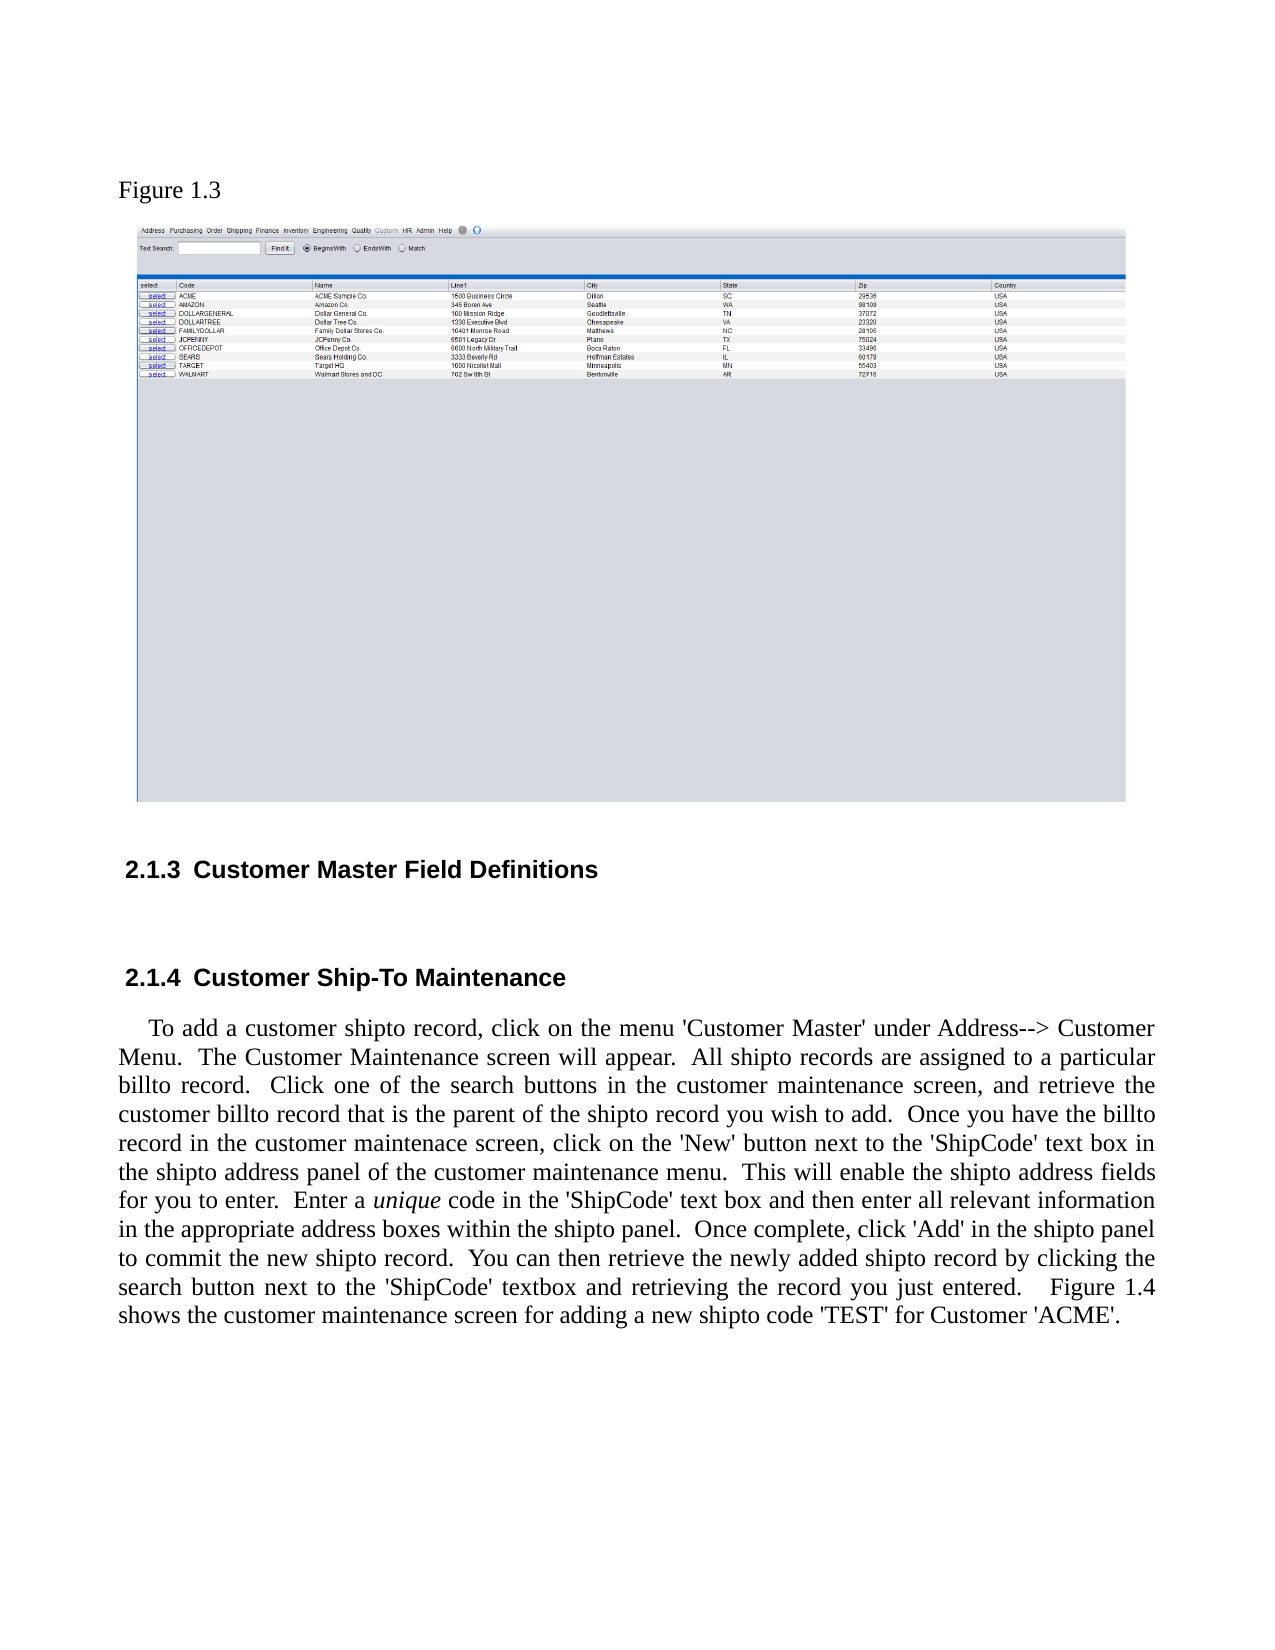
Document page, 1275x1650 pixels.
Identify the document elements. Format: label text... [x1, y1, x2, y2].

text Figure 1.3 [118, 176, 1157, 204]
picture [136, 226, 1126, 802]
text To add a customer shipto record, click on the menu 'Customer Master' under Address--> Customer Menu. The Customer Maintenance screen will appear. All shipto records are assigned to a particular billto record. Click one of the search buttons in the customer maintenance screen, and retrieve the customer billto record that is the parent of the shipto record you wish to add. Once you have the billto record in the customer maintenace screen, click on the 'New' button next to the 'ShipCode' text box in the shipto address panel of the customer maintenance menu. This will enable the shipto address fields for you to enter. Enter a unique code in the 'ShipCode' text box and then enter all relevant information in the appropriate address boxes within the shipto panel. Once complete, click 'Add' in the shipto panel to commit the new shipto record. You can then retrieve the newly added shipto record by clicking the search button next to the 'ShipCode' textbox and retrieving the record you just entered. Figure 1.4 shows the customer maintenance screen for adding a new shipto code 'TEST' for Customer 'ACME'. [118, 1013, 1157, 1329]
subtitle Customer Master Field Definitions [118, 855, 1157, 884]
subtitle Customer Ship-To Maintenance [118, 963, 1157, 992]
